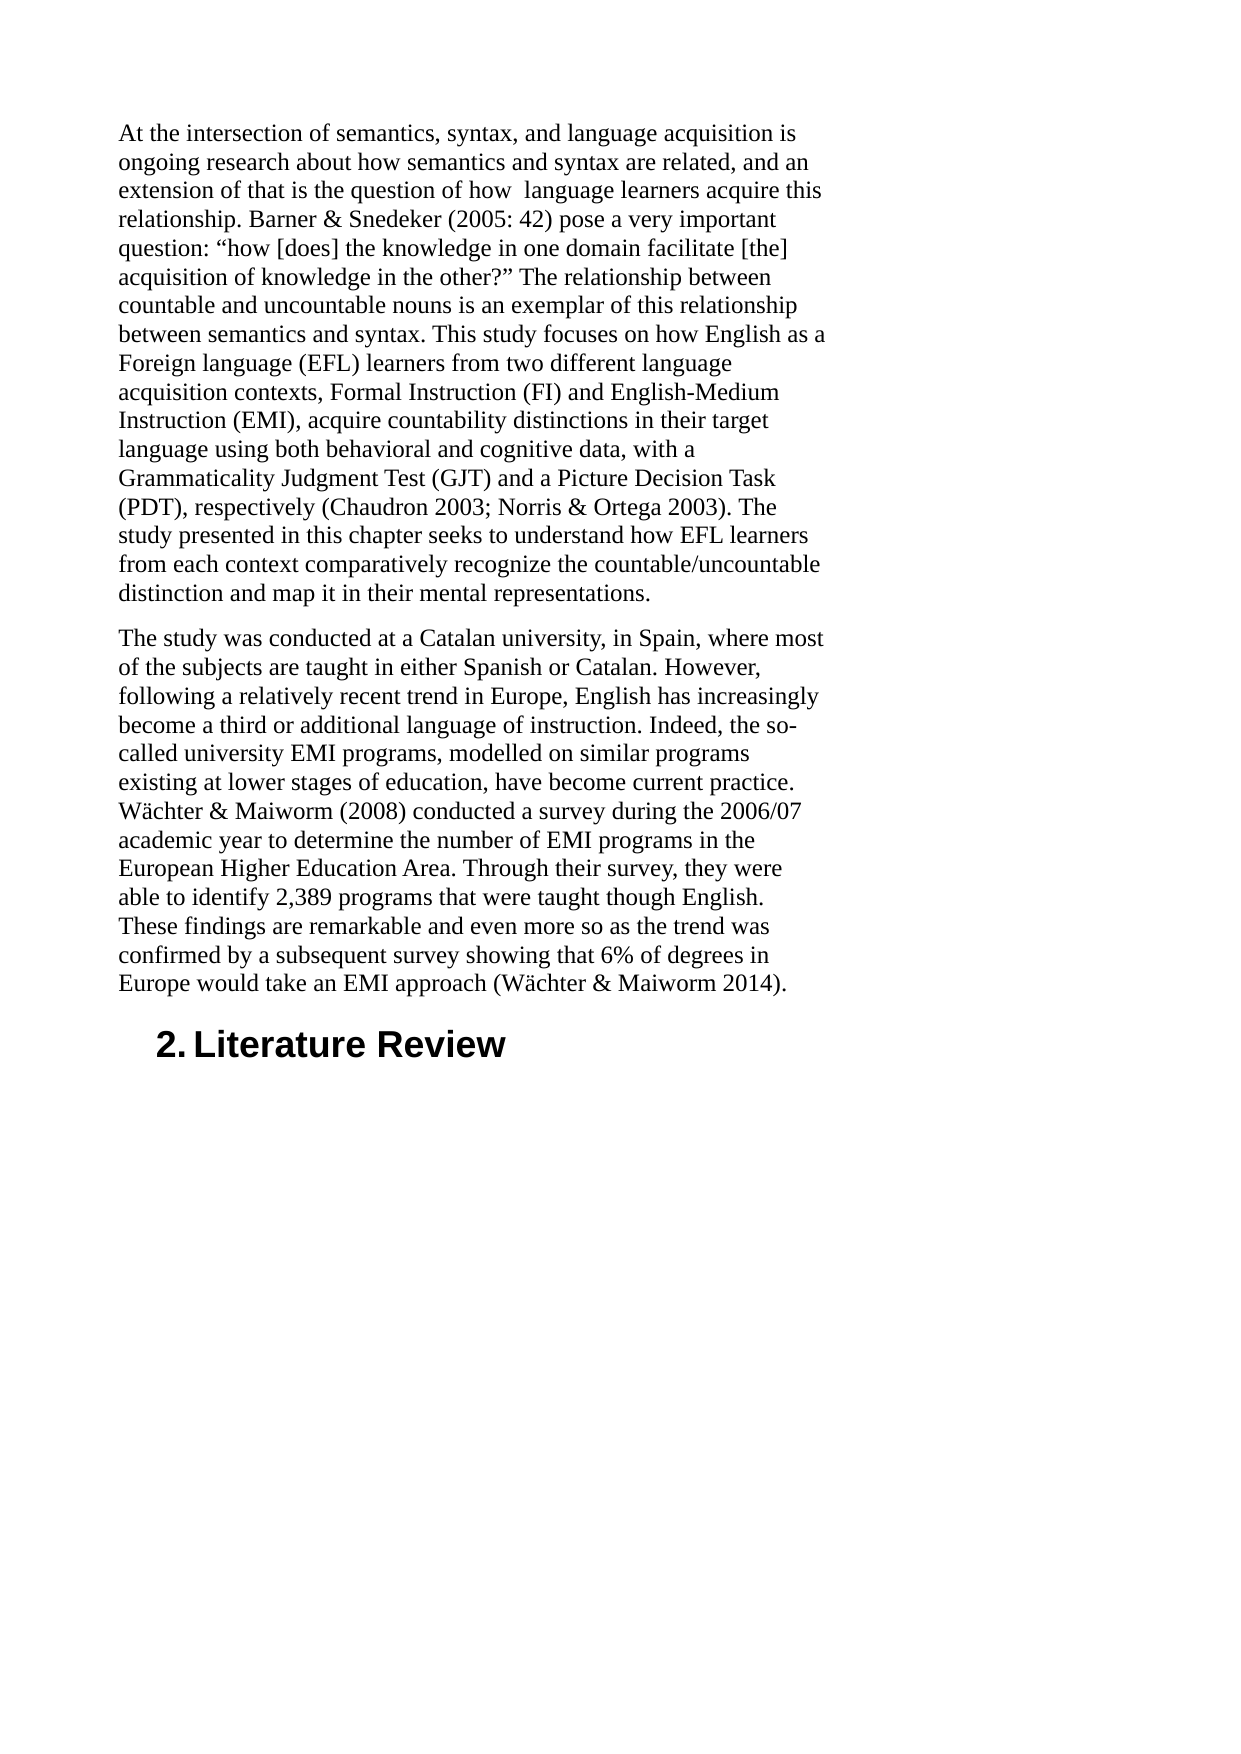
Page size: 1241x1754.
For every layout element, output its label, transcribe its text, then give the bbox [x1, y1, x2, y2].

list Literature Review [156, 1022, 827, 1065]
text At the intersection of semantics, syntax, and language acquisition is ongoing research about how semantics and syntax are related, and an extension of that is the question of how language learners acquire this relationship. Barner & Snedeker (2005: 42) pose a very important question: “how [does] the knowledge in one domain facilitate [the] acquisition of knowledge in the other?” The relationship between countable and uncountable nouns is an exemplar of this relationship between semantics and syntax. This study focuses on how English as a Foreign language (EFL) learners from two different language acquisition contexts, Formal Instruction (FI) and English-Medium Instruction (EMI), acquire countability distinctions in their target language using both behavioral and cognitive data, with a Grammaticality Judgment Test (GJT) and a Picture Decision Task (PDT), respectively (Chaudron 2003; Norris & Ortega 2003). The study presented in this chapter seeks to understand how EFL learners from each context comparatively recognize the countable/uncountable distinction and map it in their mental representations. [118, 118, 827, 607]
text The study was conducted at a Catalan university, in Spain, where most of the subjects are taught in either Spanish or Catalan. However, following a relatively recent trend in Europe, English has increasingly become a third or additional language of instruction. Indeed, the so-called university EMI programs, modelled on similar programs existing at lower stages of education, have become current practice. Wächter & Maiworm (2008) conducted a survey during the 2006/07 academic year to determine the number of EMI programs in the European Higher Education Area. Through their survey, they were able to identify 2,389 programs that were taught though English. These findings are remarkable and even more so as the trend was confirmed by a subsequent survey showing that 6% of degrees in Europe would take an EMI approach (Wächter & Maiworm 2014). [118, 623, 827, 997]
